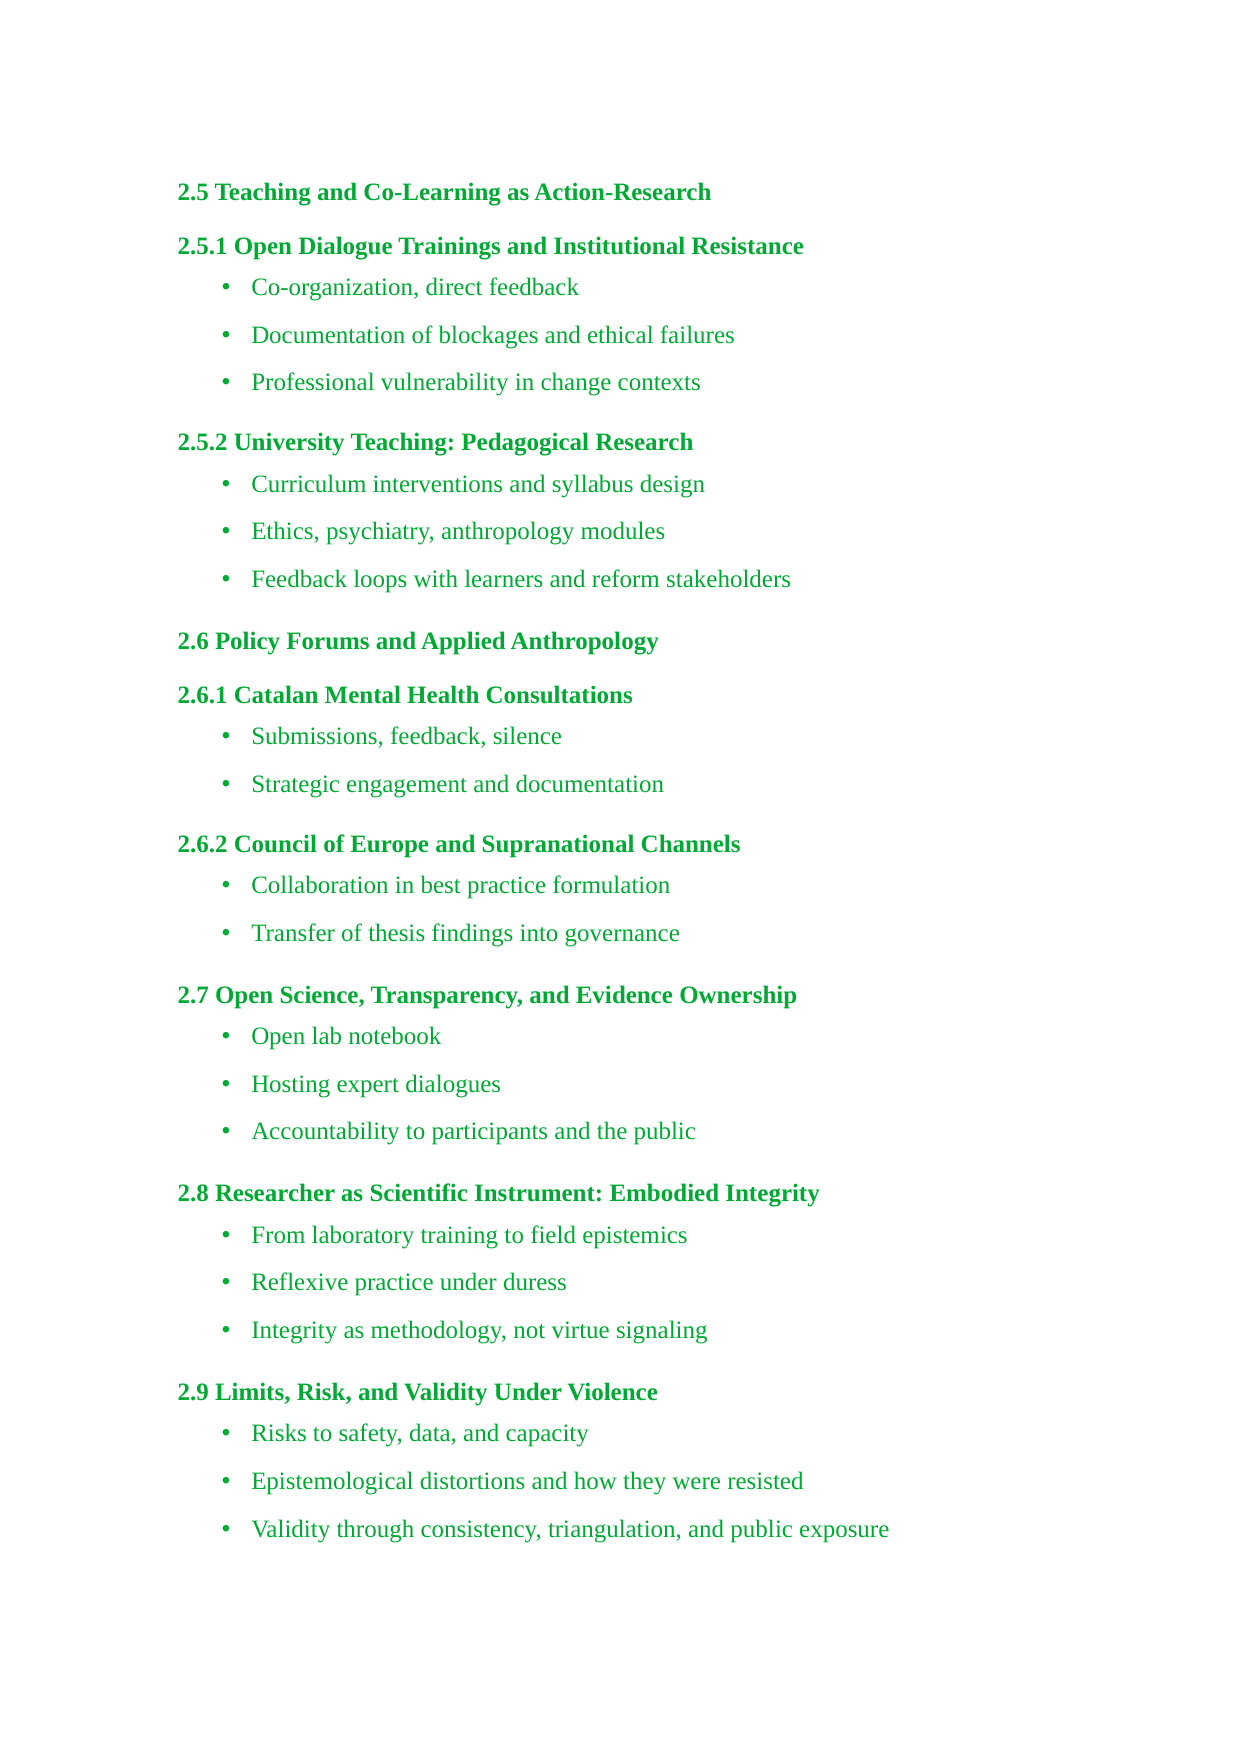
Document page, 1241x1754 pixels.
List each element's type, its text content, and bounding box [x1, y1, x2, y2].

subtitle 2.5.2 University Teaching: Pedagogical Research [177, 427, 1093, 456]
subtitle 2.8 Researcher as Scientific Instrument: Embodied Integrity [177, 1178, 1093, 1207]
list Transfer of thesis findings into governance [222, 918, 1093, 946]
subtitle 2.6 Policy Forums and Applied Anthropology [177, 626, 1093, 655]
list Collaboration in best practice formulation [222, 870, 1093, 899]
list Documentation of blockages and ethical failures [222, 320, 1093, 348]
subtitle 2.6.1 Catalan Mental Health Consultations [177, 680, 1093, 709]
subtitle 2.5.1 Open Dialogue Trainings and Institutional Resistance [177, 231, 1093, 260]
list Professional vulnerability in change contexts [222, 367, 1093, 396]
list Reflexive practice under duress [222, 1267, 1093, 1296]
list From laboratory training to field epistemics [222, 1220, 1093, 1248]
subtitle 2.9 Limits, Risk, and Validity Under Violence [177, 1377, 1093, 1406]
list Curriculum interventions and syllabus design [222, 469, 1093, 497]
subtitle 2.5 Teaching and Co-Learning as Action-Research [177, 177, 1093, 206]
list Ethics, psychiatry, anthropology modules [222, 516, 1093, 545]
list Submissions, feedback, silence [222, 721, 1093, 750]
list Risks to safety, data, and capacity [222, 1418, 1093, 1447]
list Co-organization, direct feedback [222, 272, 1093, 301]
list Hosting expert dialogues [222, 1069, 1093, 1097]
list Integrity as methodology, not virtue signaling [222, 1315, 1093, 1344]
list Open lab notebook [222, 1021, 1093, 1050]
subtitle 2.7 Open Science, Transparency, and Evidence Ownership [177, 980, 1093, 1009]
list Epistemological distortions and how they were resisted [222, 1466, 1093, 1495]
list Validity through consistency, triangulation, and public exposure [222, 1514, 1093, 1542]
list Accountability to participants and the public [222, 1116, 1093, 1145]
subtitle 2.6.2 Council of Europe and Supranational Channels [177, 829, 1093, 858]
list Feedback loops with learners and reform stakeholders [222, 564, 1093, 593]
list Strategic engagement and documentation [222, 769, 1093, 797]
